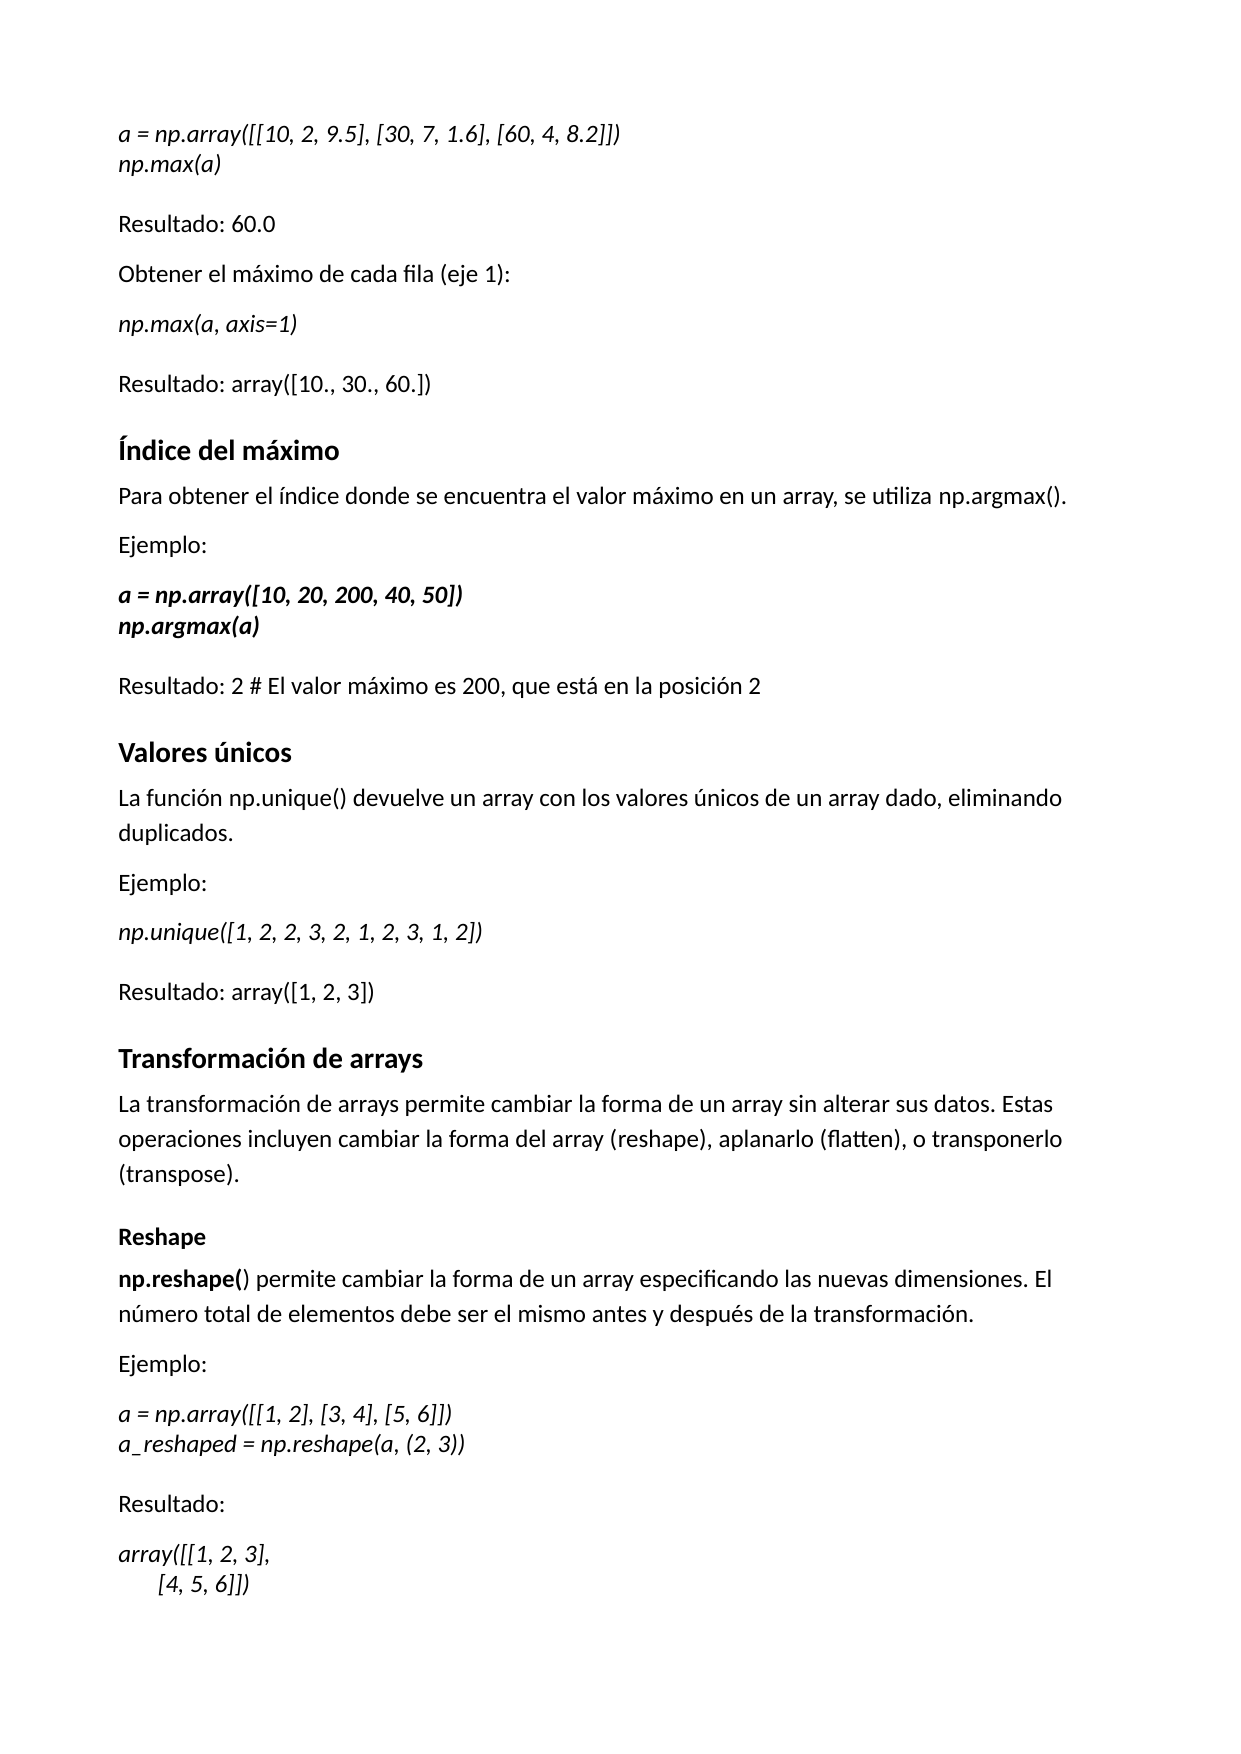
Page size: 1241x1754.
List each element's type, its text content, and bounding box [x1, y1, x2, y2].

text a_reshaped = np.reshape(a, (2, 3)) [118, 1428, 1122, 1459]
subtitle Reshape [118, 1221, 1122, 1251]
text La transformación de arrays permite cambiar la forma de un array sin alterar sus datos. Estas operaciones incluyen cambiar la forma del array (reshape), aplanarlo (flatten), o transponerlo (transpose). [118, 1088, 1122, 1189]
text Para obtener el índice donde se encuentra el valor máximo en un array, se utiliza np.argmax(). [118, 480, 1122, 511]
subtitle Transformación de arrays [118, 1040, 1122, 1076]
subtitle Valores únicos [118, 734, 1122, 769]
text np.max(a) [118, 149, 1122, 179]
text np.reshape() permite cambiar la forma de un array especificando las nuevas dimensiones. El número total de elementos debe ser el mismo antes y después de la transformación. [118, 1264, 1122, 1329]
text La función np.unique() devuelve un array con los valores únicos de un array dado, eliminando duplicados. [118, 782, 1122, 848]
text a = np.array([10, 20, 200, 40, 50]) [118, 579, 1122, 610]
text np.unique([1, 2, 2, 3, 2, 1, 2, 3, 1, 2]) [118, 916, 1122, 947]
text Resultado: [118, 1488, 1122, 1519]
subtitle Índice del máximo [118, 432, 1122, 468]
text array([[1, 2, 3], [118, 1538, 1122, 1568]
text [4, 5, 6]]) [118, 1568, 1122, 1599]
text Obtener el máximo de cada fila (eje 1): [118, 258, 1122, 289]
text a = np.array([[10, 2, 9.5], [30, 7, 1.6], [60, 4, 8.2]]) [118, 118, 1122, 149]
text Ejemplo: [118, 867, 1122, 897]
text Ejemplo: [118, 1348, 1122, 1379]
text a = np.array([[1, 2], [3, 4], [5, 6]]) [118, 1398, 1122, 1428]
text Resultado: array([1, 2, 3]) [118, 976, 1122, 1007]
text Resultado: array([10., 30., 60.]) [118, 368, 1122, 398]
text np.max(a, axis=1) [118, 308, 1122, 338]
text Resultado: 60.0 [118, 209, 1122, 239]
text Ejemplo: [118, 530, 1122, 560]
text np.argmax(a) [118, 610, 1122, 640]
text Resultado: 2 # El valor máximo es 200, que está en la posición 2 [118, 670, 1122, 700]
